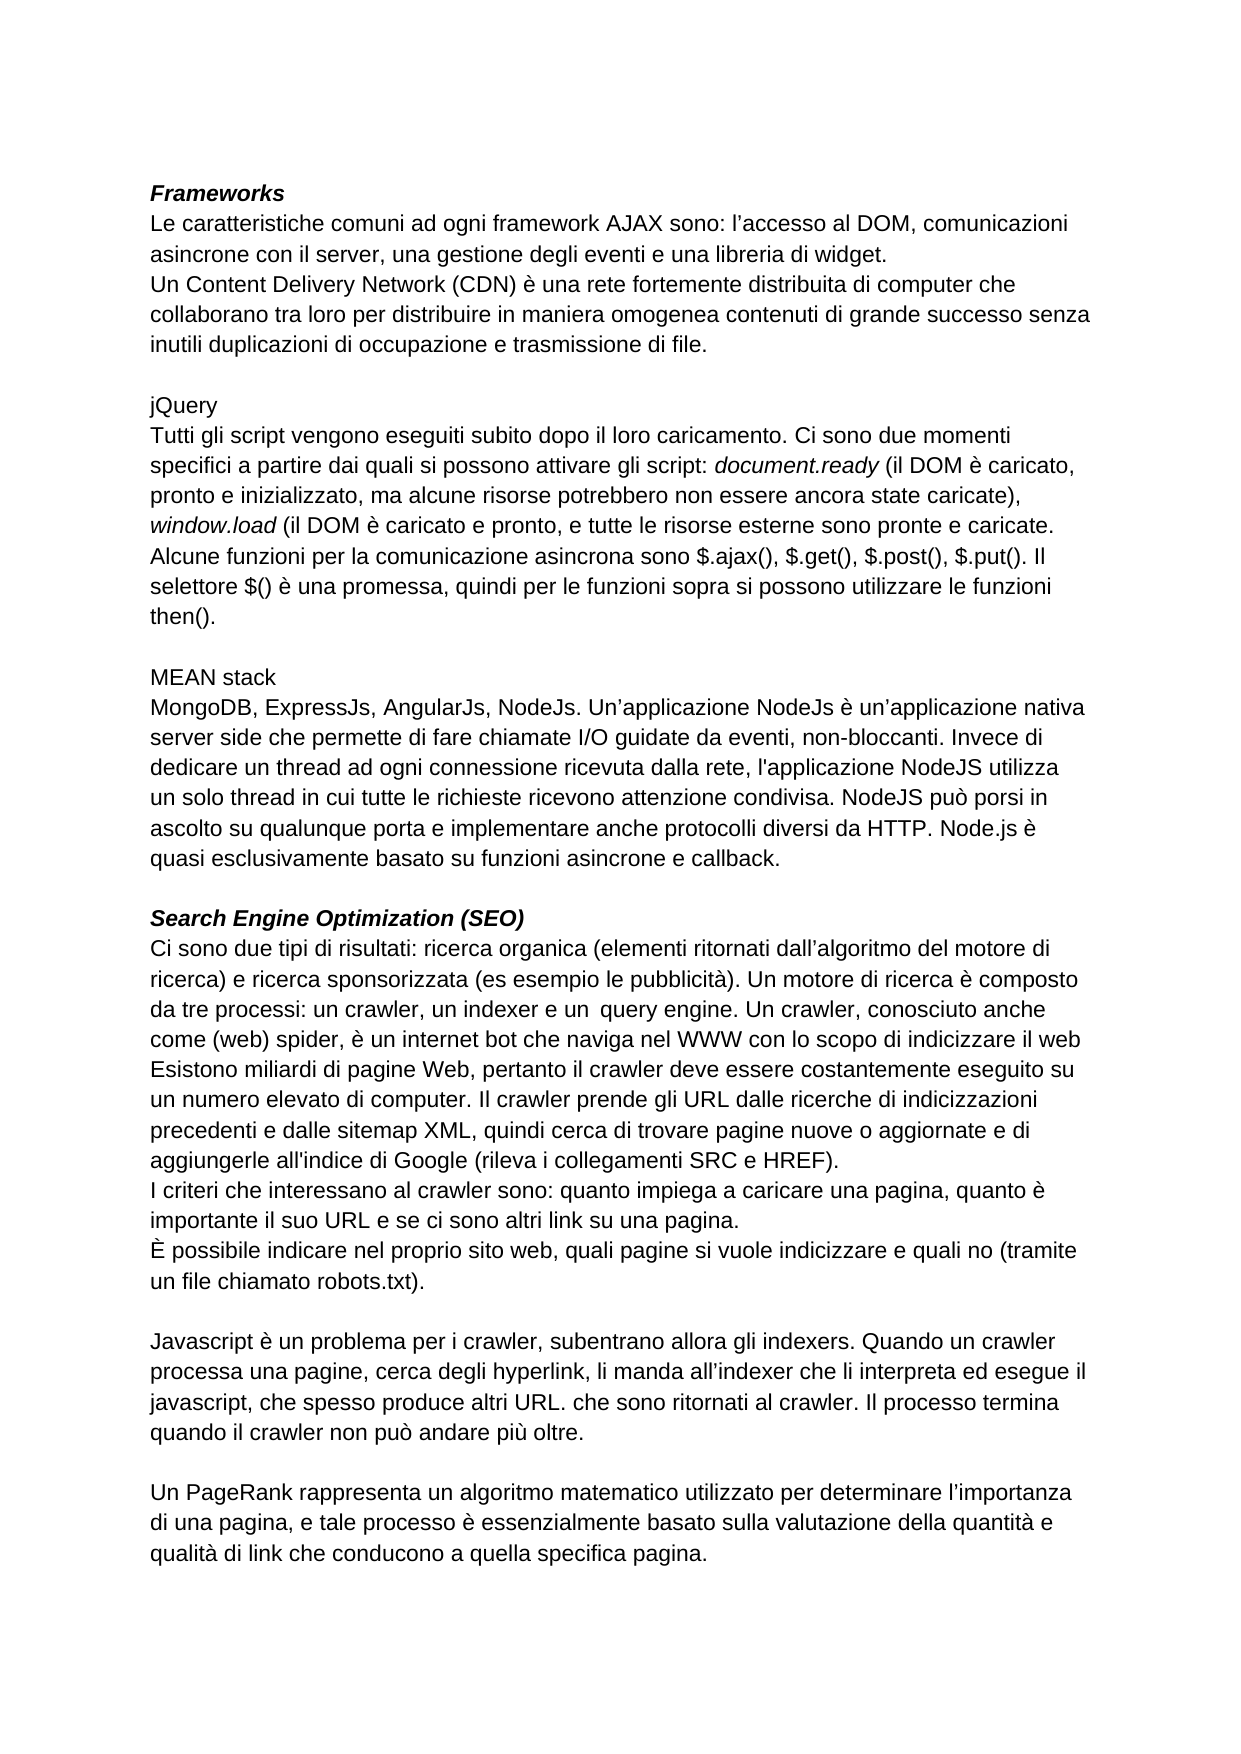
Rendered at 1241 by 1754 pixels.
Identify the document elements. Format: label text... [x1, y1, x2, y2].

text Javascript è un problema per i crawler, subentrano allora gli indexers. Quando un crawler processa una pagine, cerca degli hyperlink, li manda all’indexer che li interpreta ed esegue il javascript, che spesso produce altri URL. che sono ritornati al crawler. Il processo termina quando il crawler non può andare più oltre. [150, 1328, 1090, 1445]
text jQuery [150, 392, 1090, 418]
text Le caratteristiche comuni ad ogni framework AJAX sono: l’accesso al DOM, comunicazioni asincrone con il server, una gestione degli eventi e una libreria di widget. [150, 210, 1090, 267]
text È possibile indicare nel proprio sito web, quali pagine si vuole indicizzare e quali no (tramite un file chiamato robots.txt). [150, 1237, 1090, 1294]
text MongoDB, ExpressJs, AngularJs, NodeJs. Un’applicazione NodeJs è un’applicazione nativa server side che permette di fare chiamate I/O guidate da eventi, non-bloccanti. Invece di dedicare un thread ad ogni connessione ricevuta dalla rete, l'applicazione NodeJS utilizza un solo thread in cui tutte le richieste ricevono attenzione condivisa. NodeJS può porsi in ascolto su qualunque porta e implementare anche protocolli diversi da HTTP. Node.js è quasi esclusivamente basato su funzioni asincrone e callback. [150, 694, 1090, 871]
text MEAN stack [150, 663, 1090, 690]
text Un PageRank rappresenta un algoritmo matematico utilizzato per determinare l’importanza di una pagina, e tale processo è essenzialmente basato sulla valutazione della quantità e qualità di link che conducono a quella specifica pagina. [150, 1479, 1090, 1566]
text Tutti gli script vengono eseguiti subito dopo il loro caricamento. Ci sono due momenti specifici a partire dai quali si possono attivare gli script: document.ready (il DOM è caricato, pronto e inizializzato, ma alcune risorse potrebbero non essere ancora state caricate), window.load (il DOM è caricato e pronto, e tutte le risorse esterne sono pronte e caricate. [150, 422, 1090, 539]
text I criteri che interessano al crawler sono: quanto impiega a caricare una pagina, quanto è importante il suo URL e se ci sono altri link su una pagina. [150, 1177, 1090, 1234]
text Alcune funzioni per la comunicazione asincrona sono $.ajax(), $.get(), $.post(), $.put(). Il selettore $() è una promessa, quindi per le funzioni sopra si possono utilizzare le funzioni then(). [150, 543, 1090, 629]
text Ci sono due tipi di risultati: ricerca organica (elementi ritornati dall’algoritmo del motore di ricerca) e ricerca sponsorizzata (es esempio le pubblicità). Un motore di ricerca è composto da tre processi: un crawler, un indexer e un query engine. Un crawler, conosciuto anche come (web) spider, è un internet bot che naviga nel WWW con lo scopo di indicizzare il web Esistono miliardi di pagine Web, pertanto il crawler deve essere costantemente eseguito su un numero elevato di computer. Il crawler prende gli URL dalle ricerche di indicizzazioni precedenti e dalle sitemap XML, quindi cerca di trovare pagine nuove o aggiornate e di aggiungerle all'indice di Google (rileva i collegamenti SRC e HREF). [150, 935, 1090, 1173]
text Un Content Delivery Network (CDN) è una rete fortemente distribuita di computer che collaborano tra loro per distribuire in maniera omogenea contenuti di grande successo senza inutili duplicazioni di occupazione e trasmissione di file. [150, 271, 1090, 358]
text Search Engine Optimization (SEO) [150, 905, 1090, 932]
text Frameworks [150, 180, 1090, 207]
